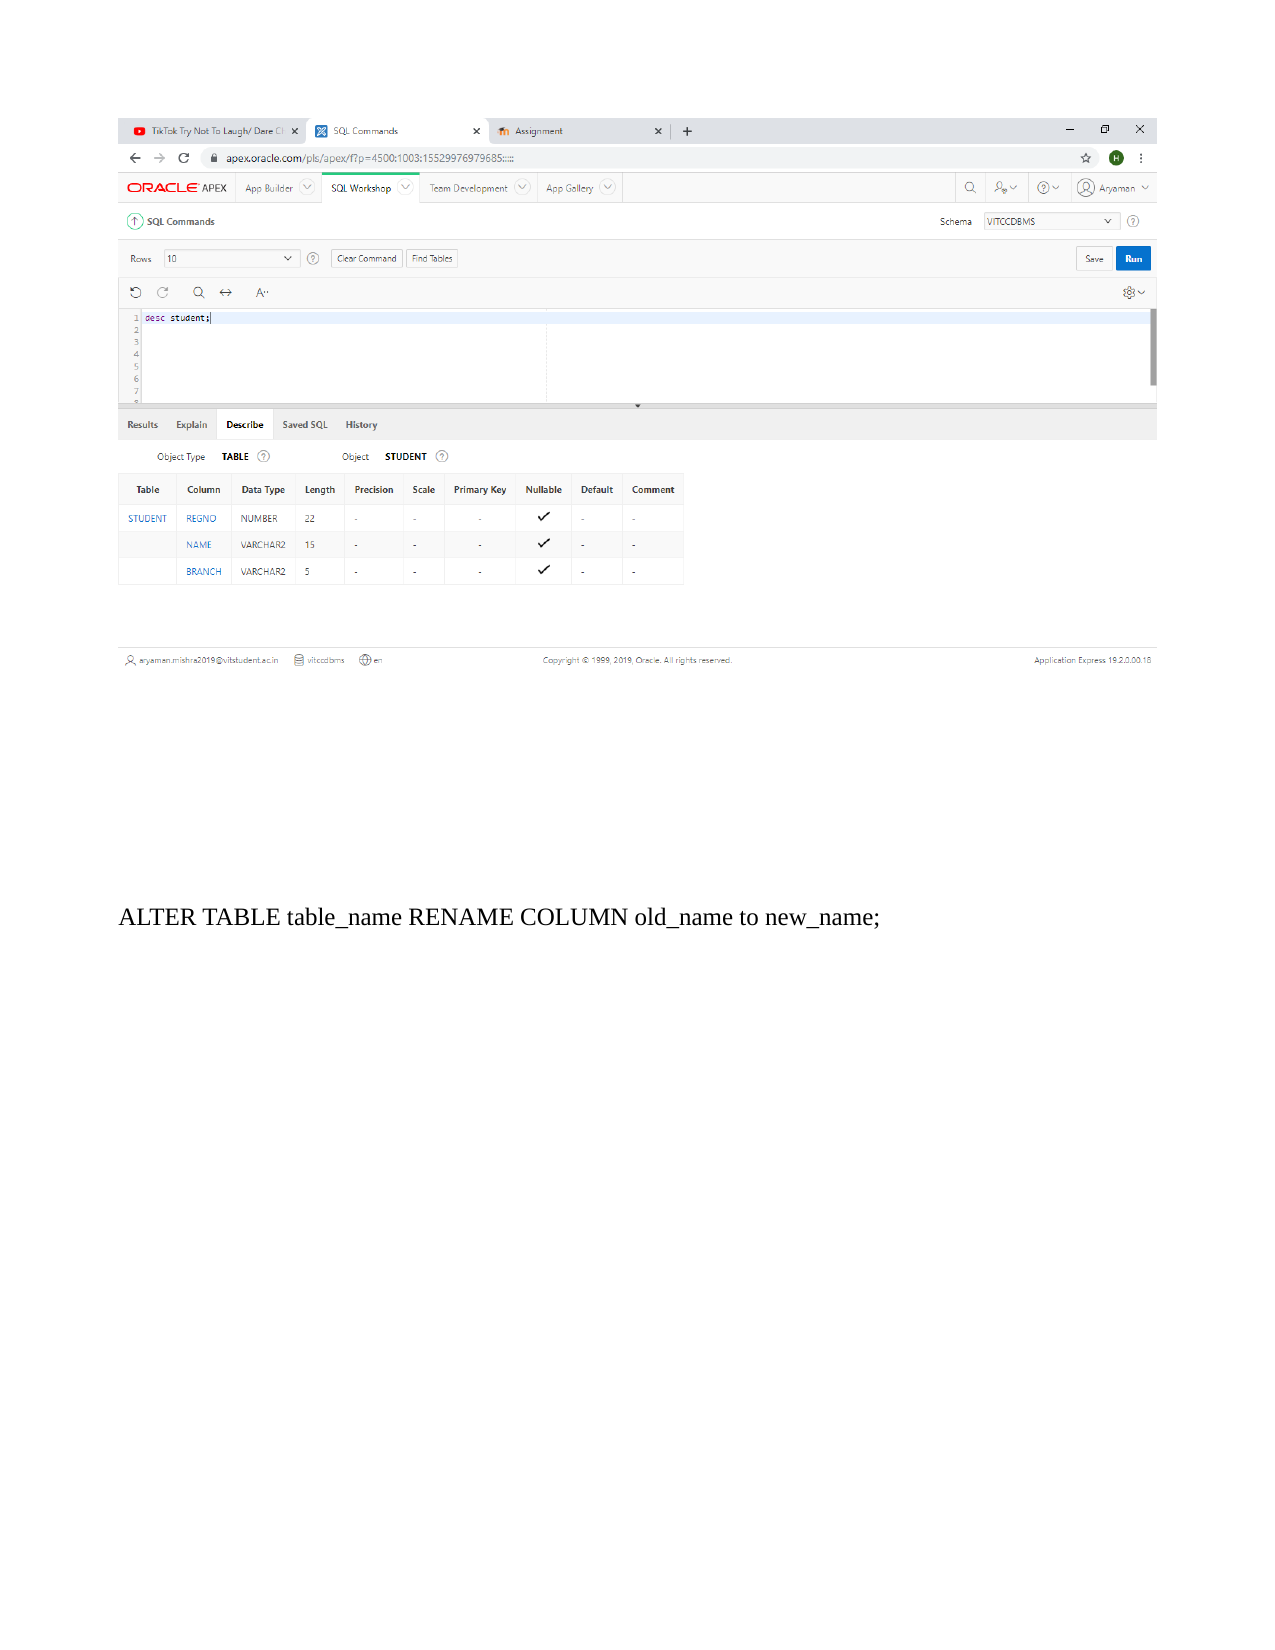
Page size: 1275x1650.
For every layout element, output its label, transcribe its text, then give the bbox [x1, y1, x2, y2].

text ALTER TABLE table_name RENAME COLUMN old_name to new_name; [118, 902, 1157, 930]
picture [118, 118, 1157, 672]
